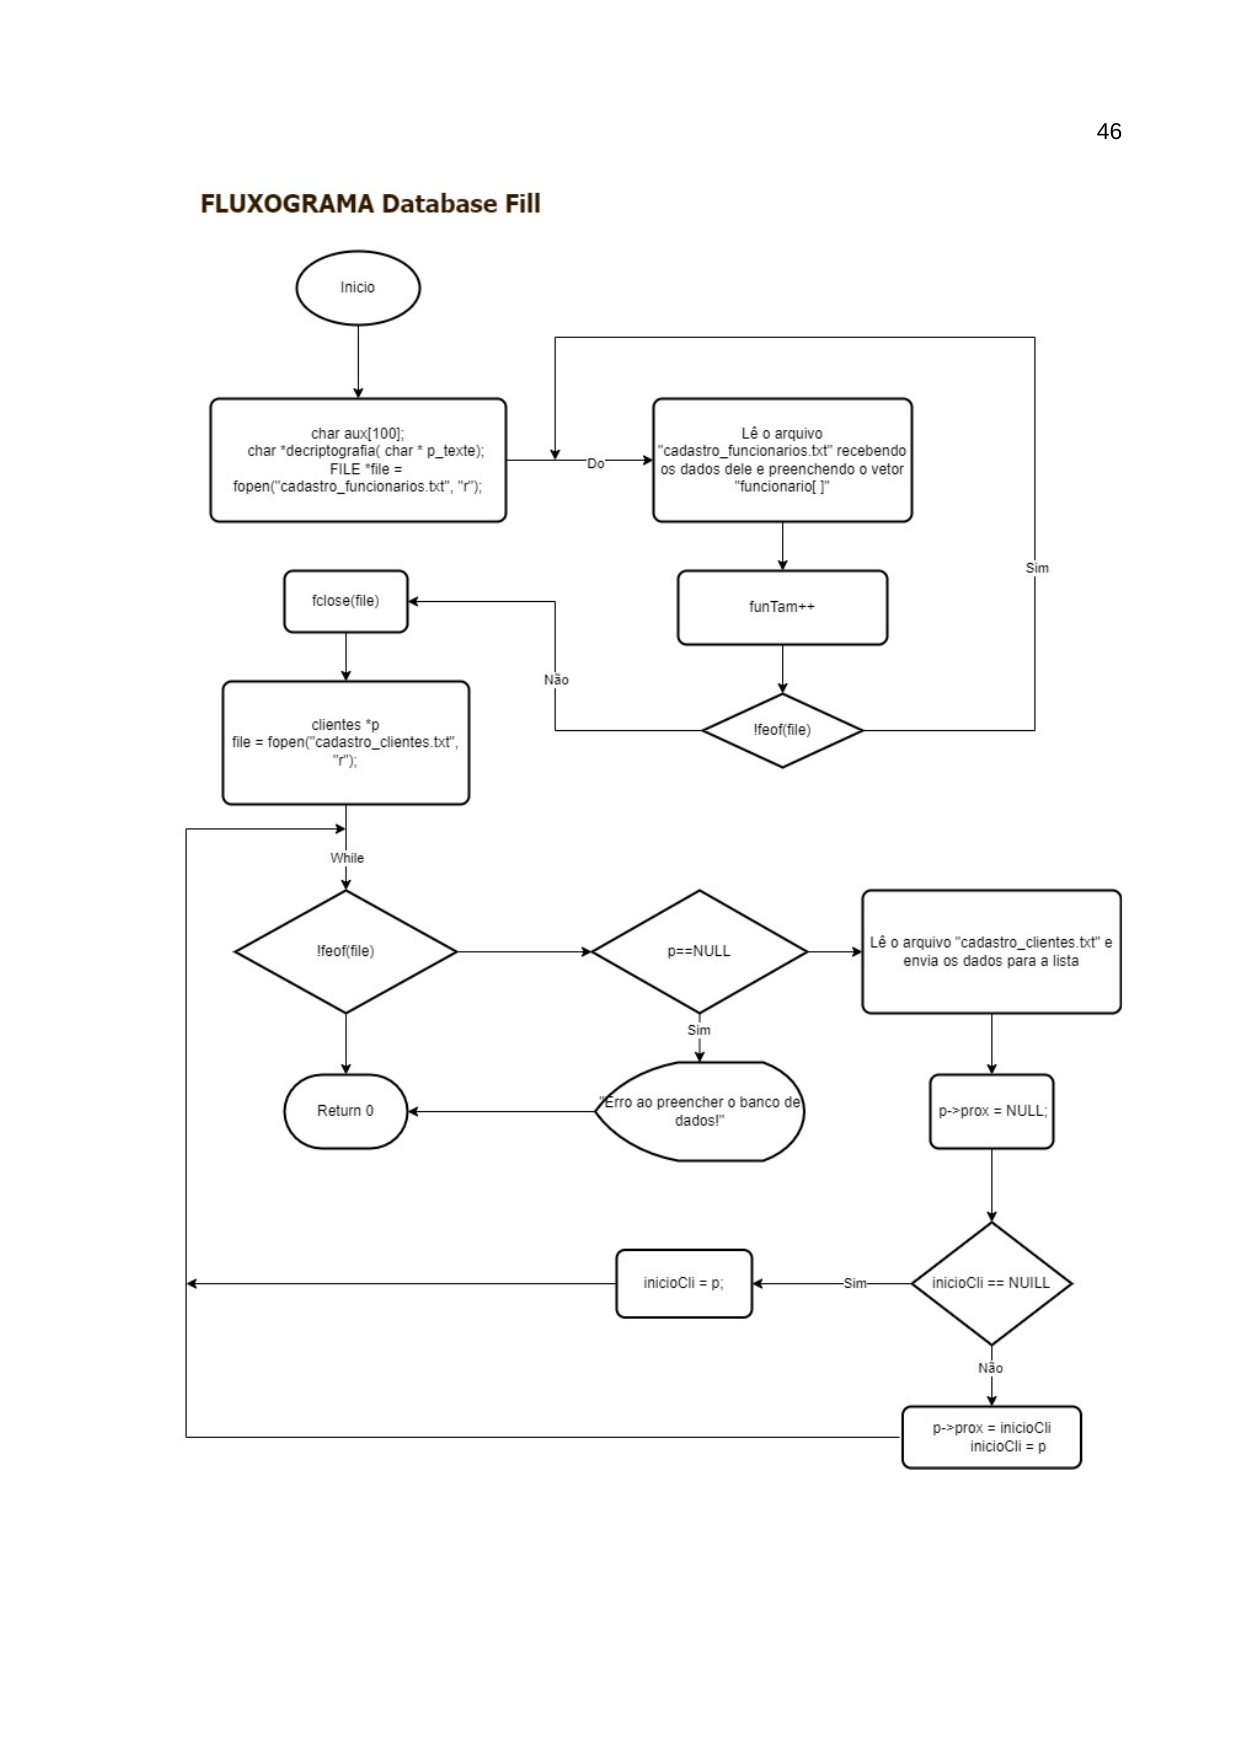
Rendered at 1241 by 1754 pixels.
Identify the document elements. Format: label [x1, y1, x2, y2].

picture [177, 177, 1123, 1470]
